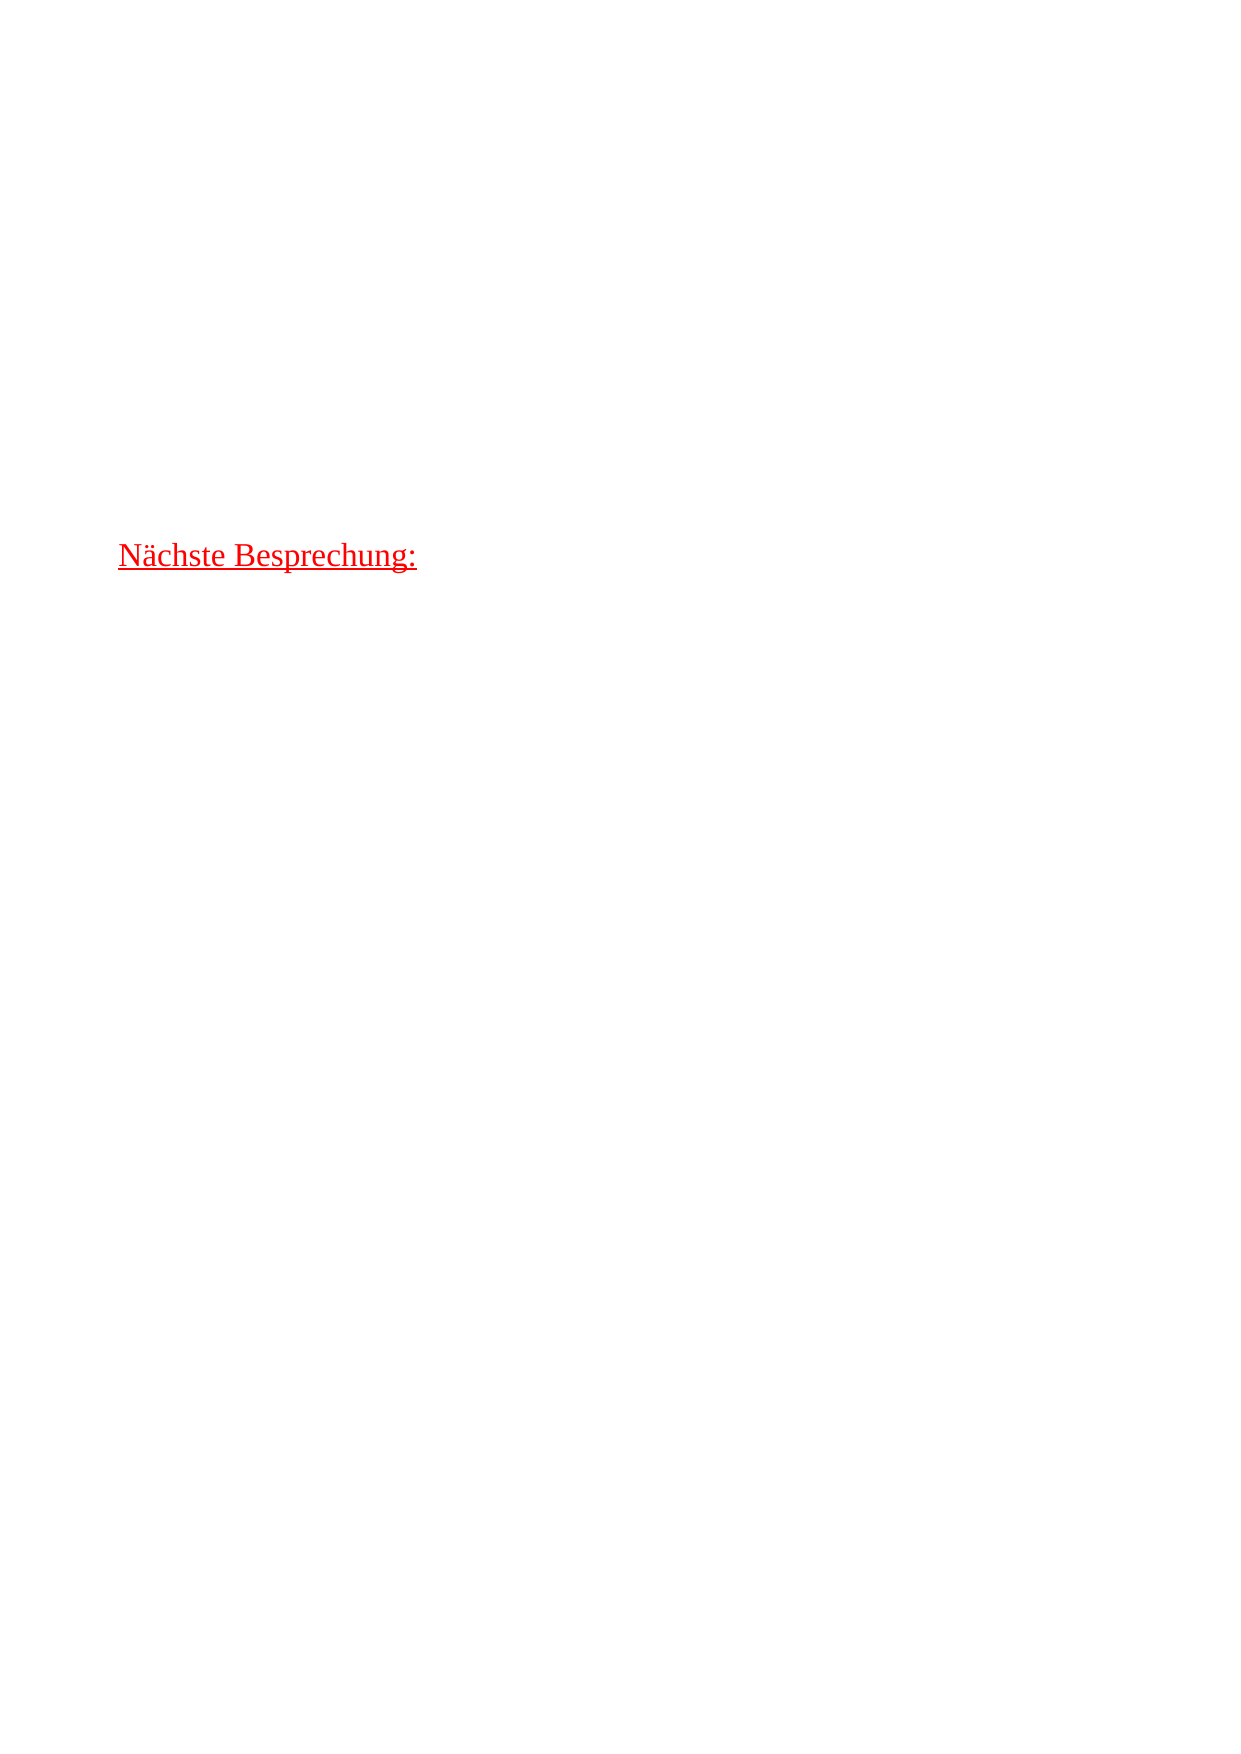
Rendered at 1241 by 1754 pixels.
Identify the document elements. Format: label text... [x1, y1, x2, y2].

text Nächste Besprechung: [118, 535, 1122, 573]
